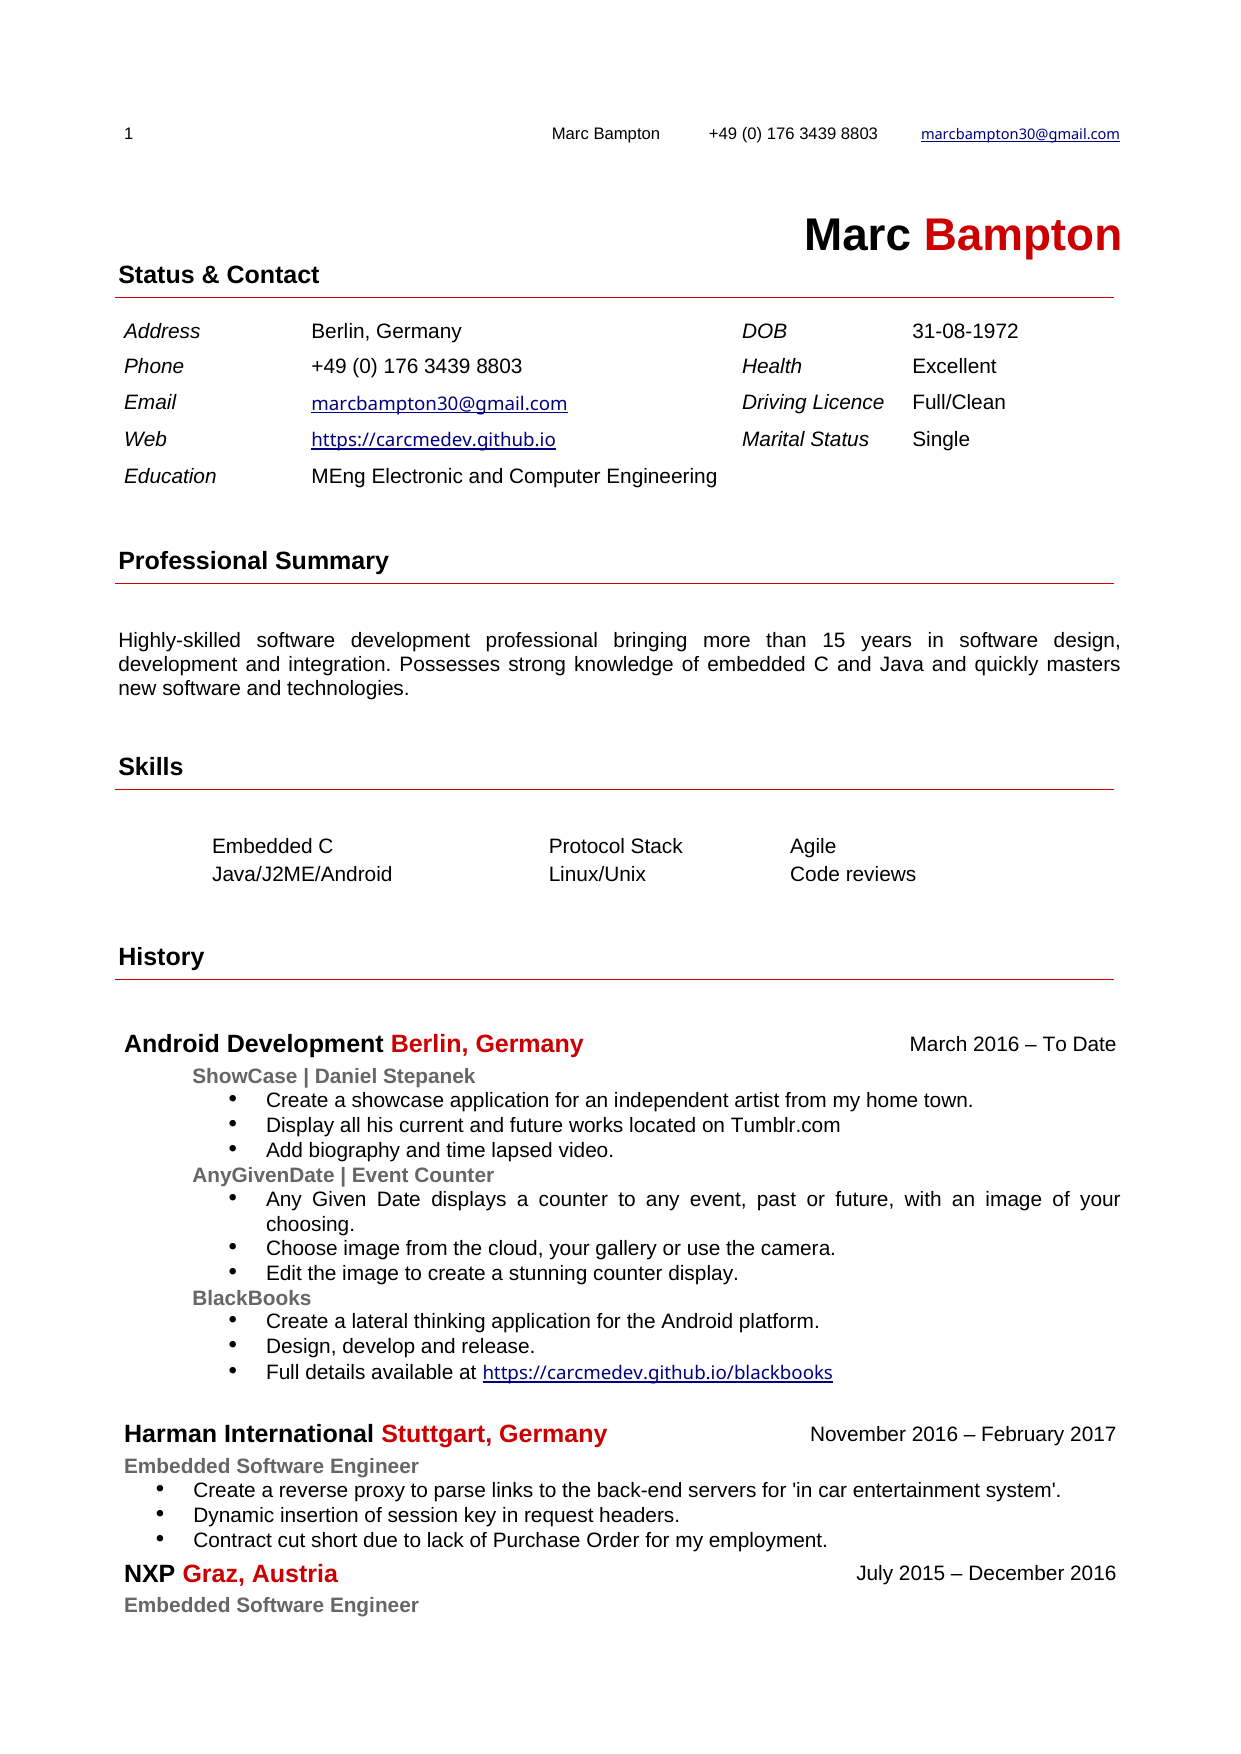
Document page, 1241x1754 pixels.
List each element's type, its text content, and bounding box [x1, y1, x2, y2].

table_cell Email [118, 384, 306, 421]
text Skills [118, 752, 1122, 781]
list Create a lateral thinking application for the Android platform. [228, 1309, 1122, 1334]
text Highly-skilled software development professional bringing more than 15 years in software design, development and integration. Possesses strong knowledge of embedded C and Java and quickly masters new software and technologies. [118, 628, 1122, 699]
table_header March 2016 – To Date [813, 1023, 1122, 1063]
table_header Agile [790, 834, 1122, 858]
table_cell Single [906, 421, 1122, 458]
table_cell Linux/Unix [549, 858, 790, 889]
table_header Android Development Berlin, Germany [118, 1023, 812, 1063]
text Marc Bampton [118, 208, 1122, 260]
table_header DOB [736, 313, 906, 349]
text ShowCase | Daniel Stepanek [192, 1063, 1122, 1087]
table_cell [906, 458, 1122, 493]
table_cell Excellent [906, 349, 1122, 384]
table_cell [736, 458, 906, 493]
table_cell https://carcmedev.github.io [306, 421, 736, 458]
table_cell +49 (0) 176 3439 8803 [306, 349, 736, 384]
list Add biography and time lapsed video. [228, 1137, 1122, 1162]
text History [118, 942, 1122, 971]
list Create a showcase application for an independent artist from my home town. [228, 1087, 1122, 1112]
table_header Protocol Stack [549, 834, 790, 858]
text Status & Contact [118, 260, 1122, 289]
table_cell Phone [118, 349, 306, 384]
list Contract cut short due to lack of Purchase Order for my employment. [156, 1528, 1122, 1553]
table_cell marcbampton30@gmail.com [306, 384, 736, 421]
table_cell Full/Clean [906, 384, 1122, 421]
table_header July 2015 – December 2016 [620, 1553, 1122, 1593]
table_header Embedded C [212, 834, 548, 858]
list Dynamic insertion of session key in request headers. [156, 1503, 1122, 1528]
table_header NXP Graz, Austria [118, 1553, 620, 1593]
table_cell Driving Licence [736, 384, 906, 421]
list Display all his current and future works located on Tumblr.com [228, 1112, 1122, 1137]
list Edit the image to create a stunning counter display. [228, 1260, 1122, 1285]
text Embedded Software Engineer [118, 1593, 1122, 1617]
table_cell Marital Status [736, 421, 906, 458]
table_cell Education [118, 458, 306, 493]
text Embedded Software Engineer [118, 1454, 1122, 1478]
list Full details available at https://carcmedev.github.io/blackbooks [228, 1359, 1122, 1385]
list Create a reverse proxy to parse links to the back-end servers for 'in car entertainment system'. [156, 1478, 1122, 1503]
table_cell Health [736, 349, 906, 384]
list Design, develop and release. [228, 1334, 1122, 1359]
table_header November 2016 – February 2017 [793, 1414, 1122, 1454]
table_header Berlin, Germany [306, 313, 736, 349]
table_cell Code reviews [790, 858, 1122, 889]
list Any Given Date displays a counter to any event, past or future, with an image of your choosing. [228, 1186, 1122, 1235]
text AnyGivenDate | Event Counter [192, 1162, 1122, 1186]
table_cell Java/J2ME/Android [212, 858, 548, 889]
text BlackBooks [192, 1285, 1122, 1309]
table_header 31-08-1972 [906, 313, 1122, 349]
table_cell MEng Electronic and Computer Engineering [306, 458, 736, 493]
table_header Address [118, 313, 306, 349]
text Professional Summary [118, 546, 1122, 575]
table_cell Web [118, 421, 306, 458]
table_header Harman International Stuttgart, Germany [118, 1414, 793, 1454]
list Choose image from the cloud, your gallery or use the camera. [228, 1235, 1122, 1260]
